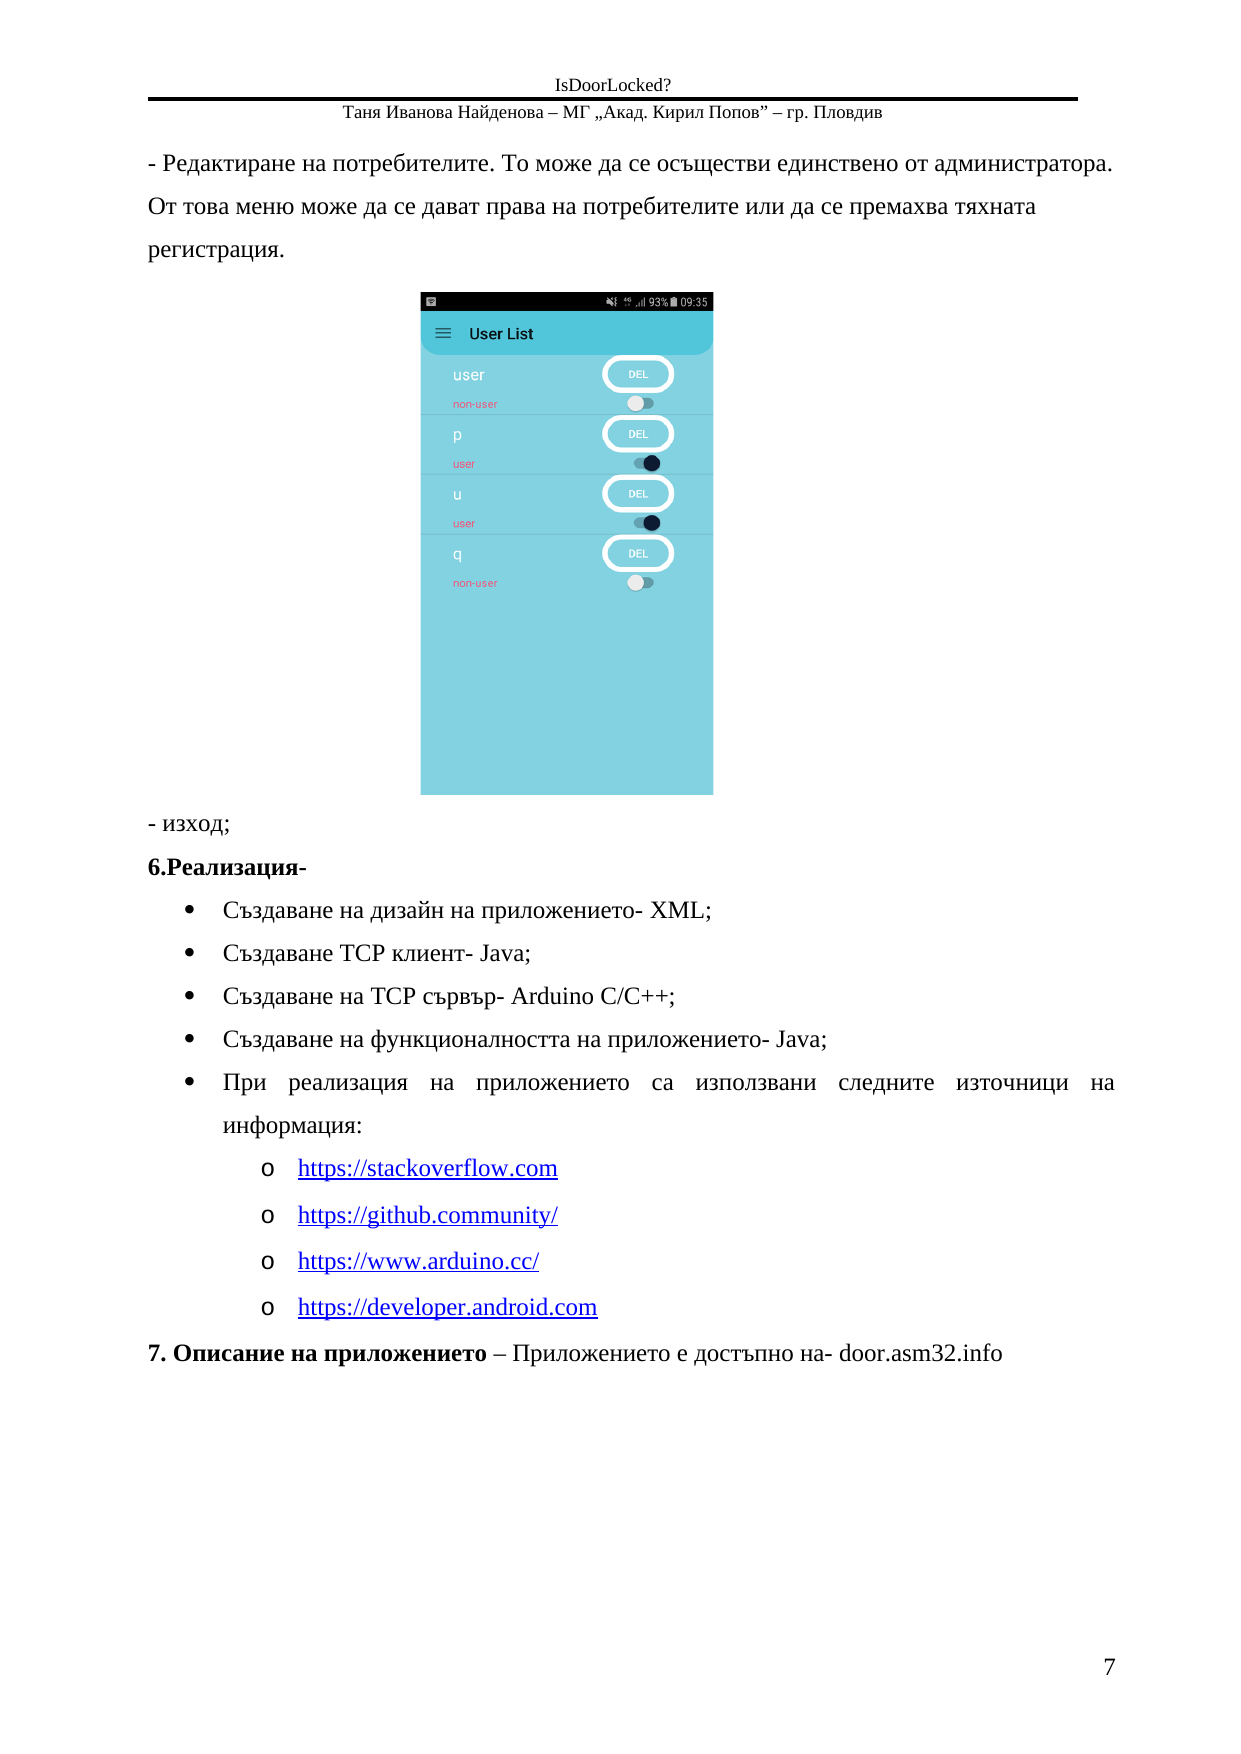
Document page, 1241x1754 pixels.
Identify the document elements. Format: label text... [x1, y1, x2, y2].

list https://www.arduino.cc/ [260, 1246, 1116, 1277]
list https://developer.android.com [260, 1292, 1116, 1323]
picture [420, 292, 714, 795]
list https://stackoverflow.com [260, 1153, 1116, 1184]
text - изход; [148, 277, 1116, 837]
list Създаване на функционалността на приложението- Java; [185, 1024, 1116, 1053]
text - Редактиране на потребителите. То може да се осъществи единствено от администратора. От това меню може да се дават права на потребителите или да се премахва тяхната регистрация. [148, 148, 1116, 263]
list Създаване TCP клиент- Java; [185, 938, 1116, 967]
list При реализация на приложението са използвани следните източници на информация: [185, 1067, 1116, 1139]
text 6.Реализация- [148, 852, 1116, 880]
list Създаване на дизайн на приложението- XML; [185, 895, 1116, 923]
text 7. Описание на приложението – Приложението е достъпно на- door.asm32.info [148, 1338, 1116, 1367]
list Създаване на TCP сървър- Arduino C/C++; [185, 981, 1116, 1010]
list https://github.community/ [260, 1200, 1116, 1231]
